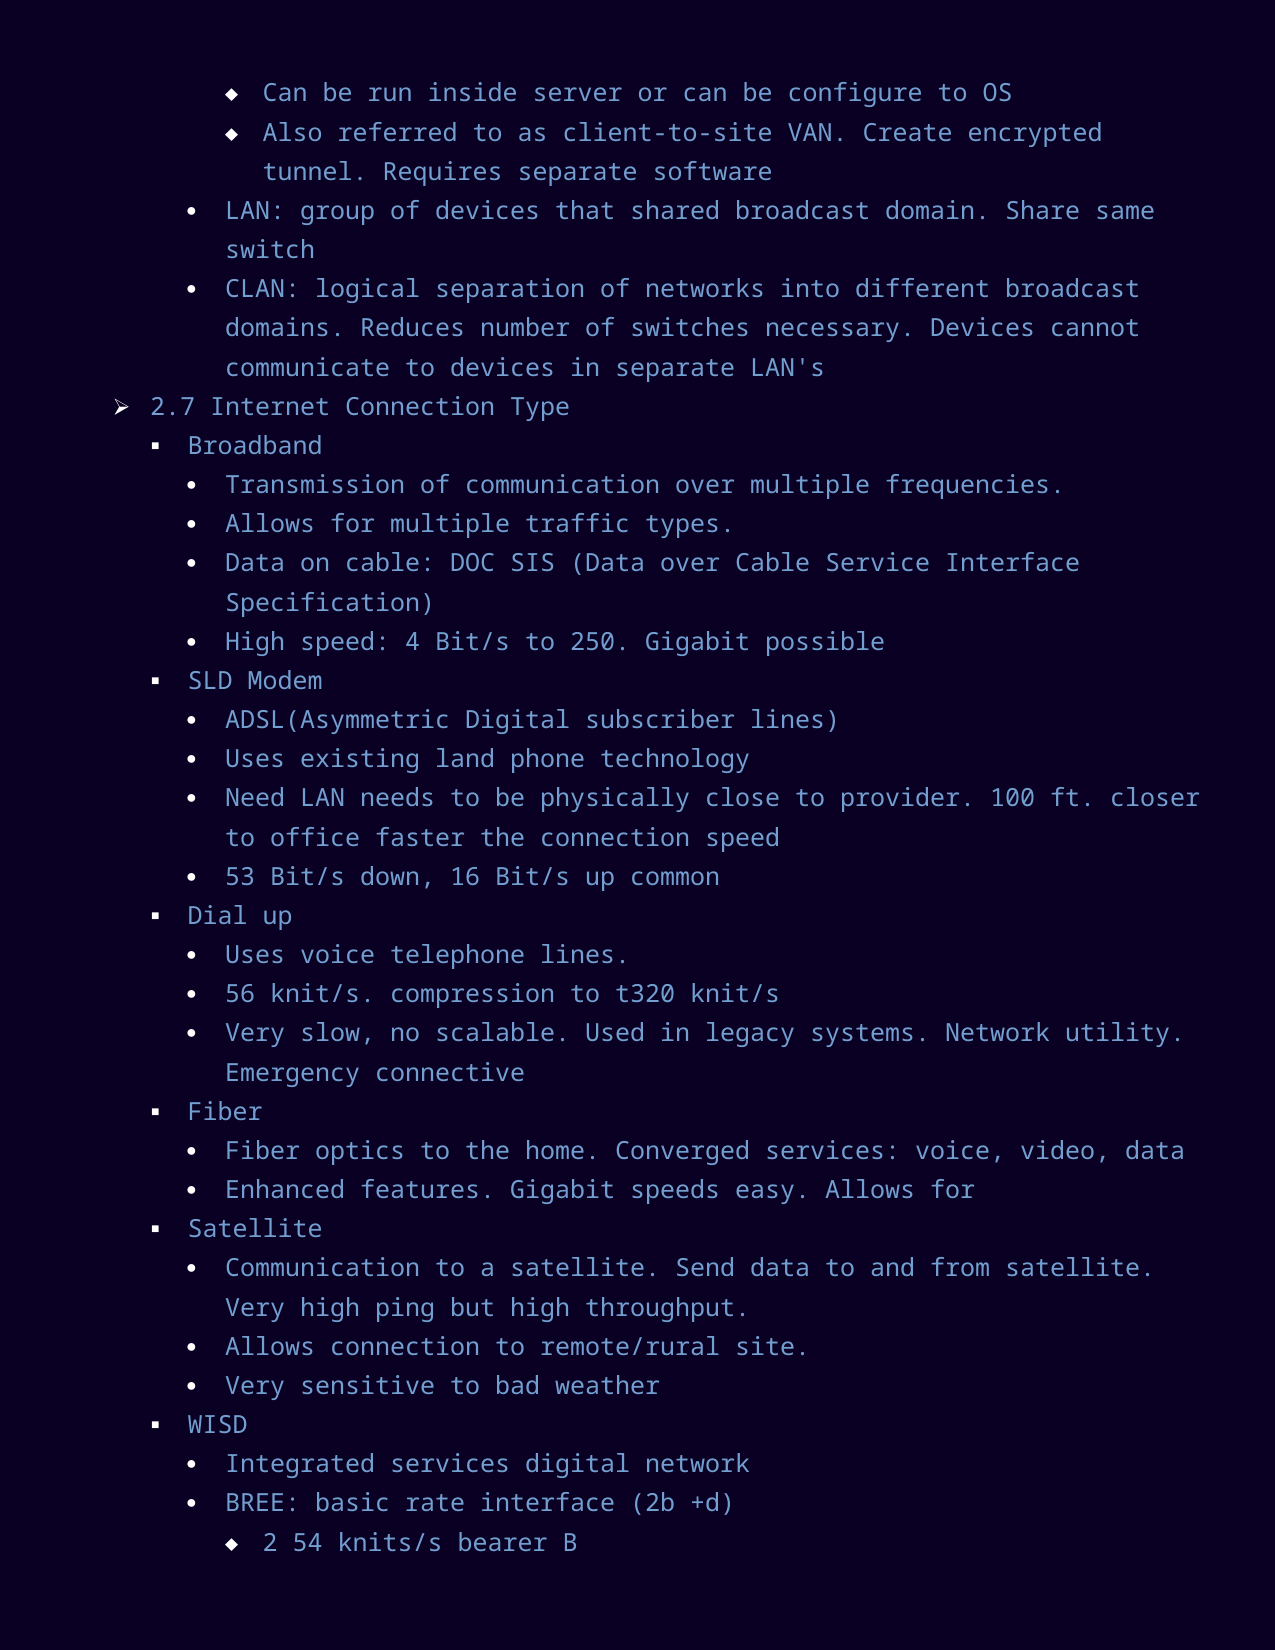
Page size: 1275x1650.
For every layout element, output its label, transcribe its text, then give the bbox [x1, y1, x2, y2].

list 2 54 knits/s bearer B [225, 1524, 1200, 1558]
list LAN: group of devices that shared broadcast domain. Share same switch [187, 192, 1200, 266]
list Broadband [150, 427, 1200, 462]
list Transmission of communication over multiple frequencies. [187, 467, 1200, 501]
list Very slow, no scalable. Used in legacy systems. Network utility. Emergency connective [187, 1015, 1200, 1088]
list Uses voice telephone lines. [187, 937, 1200, 971]
list Dial up [150, 897, 1200, 932]
list Also referred to as client-to-site VAN. Create encrypted tunnel. Requires separate software [225, 114, 1200, 187]
list Very sensitive to bad weather [187, 1367, 1200, 1402]
list Data on cable: DOC SIS (Data over Cable Service Interface Specification) [187, 545, 1200, 618]
list Uses existing land phone technology [187, 741, 1200, 775]
list Communication to a satellite. Send data to and from satellite. Very high ping but high throughput. [187, 1250, 1200, 1323]
list Allows for multiple traffic types. [187, 506, 1200, 540]
list BREE: basic rate interface (2b +d) [187, 1485, 1200, 1519]
list ADSL(Asymmetric Digital subscriber lines) [187, 702, 1200, 736]
list SLD Modem [150, 662, 1200, 697]
list 56 knit/s. compression to t320 knit/s [187, 976, 1200, 1010]
list Fiber [150, 1093, 1200, 1127]
list High speed: 4 Bit/s to 250. Gigabit possible [187, 623, 1200, 657]
list Fiber optics to the home. Converged services: voice, video, data [187, 1132, 1200, 1167]
list Need LAN needs to be physically close to provider. 100 ft. closer to office faster the connection speed [187, 780, 1200, 853]
list 2.7 Internet Connection Type [112, 388, 1200, 422]
list Allows connection to remote/rural site. [187, 1328, 1200, 1362]
list Can be run inside server or can be configure to OS [225, 75, 1200, 109]
list CLAN: logical separation of networks into different broadcast domains. Reduces number of switches necessary. Devices cannot communicate to devices in separate LAN's [187, 271, 1200, 383]
list Enhanced features. Gigabit speeds easy. Allows for [187, 1172, 1200, 1206]
list Satellite [150, 1211, 1200, 1245]
list WISD [150, 1407, 1200, 1441]
list Integrated services digital network [187, 1446, 1200, 1480]
list 53 Bit/s down, 16 Bit/s up common [187, 858, 1200, 892]
